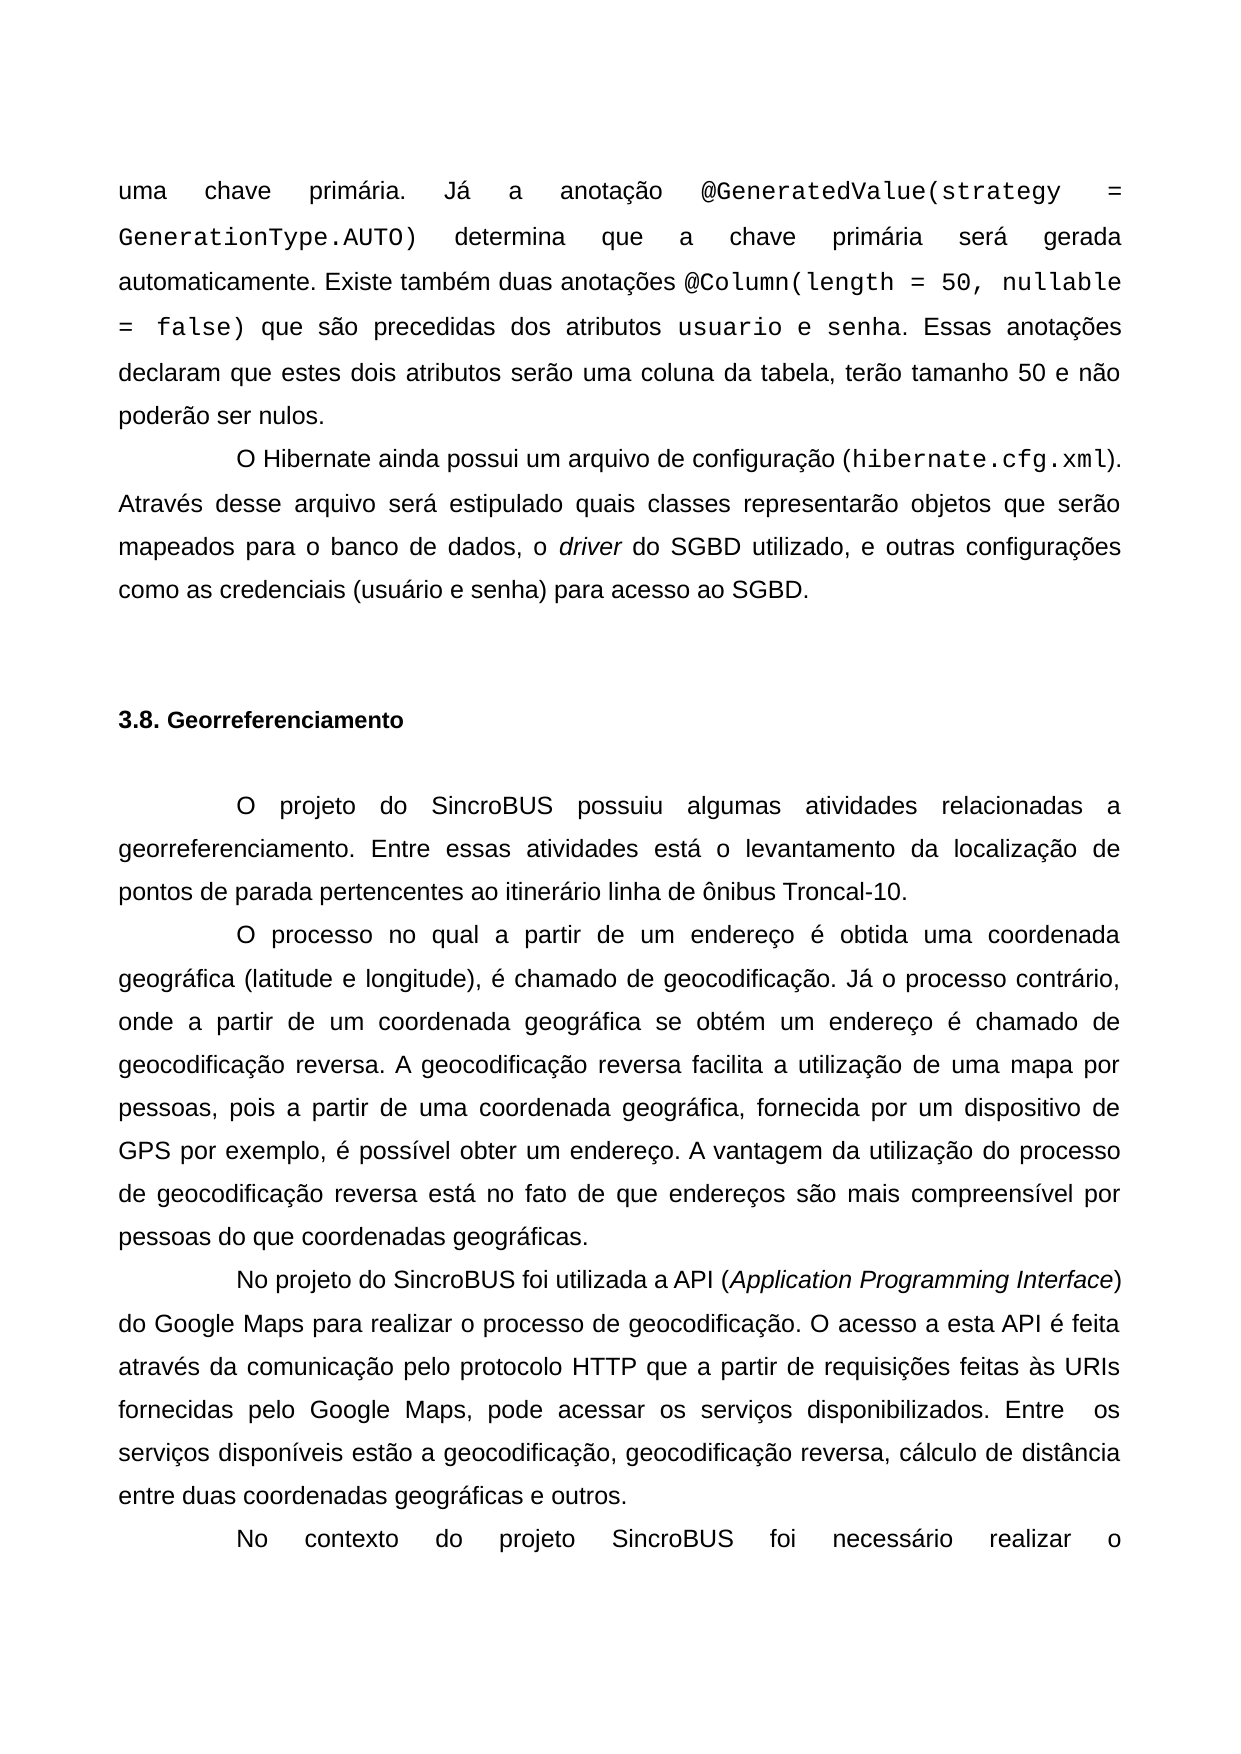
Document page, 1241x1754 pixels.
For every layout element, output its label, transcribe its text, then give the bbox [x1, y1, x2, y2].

text No contexto do projeto SincroBUS foi necessário realizar o [118, 1524, 1122, 1553]
text O Hibernate ainda possui um arquivo de configuração (hibernate.cfg.xml). Através desse arquivo será estipulado quais classes representarão objetos que serão mapeados para o banco de dados, o driver do SGBD utilizado, e outras configurações como as credenciais (usuário e senha) para acesso ao SGBD. [118, 444, 1122, 604]
text No projeto do SincroBUS foi utilizada a API (Application Programming Interface) do Google Maps para realizar o processo de geocodificação. O acesso a esta API é feita através da comunicação pelo protocolo HTTP que a partir de requisições feitas às URIs fornecidas pelo Google Maps, pode acessar os serviços disponibilizados. Entre os serviços disponíveis estão a geocodificação, geocodificação reversa, cálculo de distância entre duas coordenadas geográficas e outros. [118, 1265, 1122, 1510]
text O projeto do SincroBUS possuiu algumas atividades relacionadas a georreferenciamento. Entre essas atividades está o levantamento da localização de pontos de parada pertencentes ao itinerário linha de ônibus Troncal-10. [118, 791, 1122, 906]
text O processo no qual a partir de um endereço é obtida uma coordenada geográfica (latitude e longitude), é chamado de geocodificação. Já o processo contrário, onde a partir de um coordenada geográfica se obtém um endereço é chamado de geocodificação reversa. A geocodificação reversa facilita a utilização de uma mapa por pessoas, pois a partir de uma coordenada geográfica, fornecida por um dispositivo de GPS por exemplo, é possível obter um endereço. A vantagem da utilização do processo de geocodificação reversa está no fato de que endereços são mais compreensível por pessoas do que coordenadas geográficas. [118, 920, 1122, 1251]
text 3.8. Georreferenciamento [118, 705, 1122, 733]
text uma chave primária. Já a anotação @GeneratedValue(strategy = GenerationType.AUTO) determina que a chave primária será gerada automaticamente. Existe também duas anotações @Column(length = 50, nullable = false) que são precedidas dos atributos usuario e senha. Essas anotações declaram que estes dois atributos serão uma coluna da tabela, terão tamanho 50 e não poderão ser nulos. [118, 176, 1122, 429]
